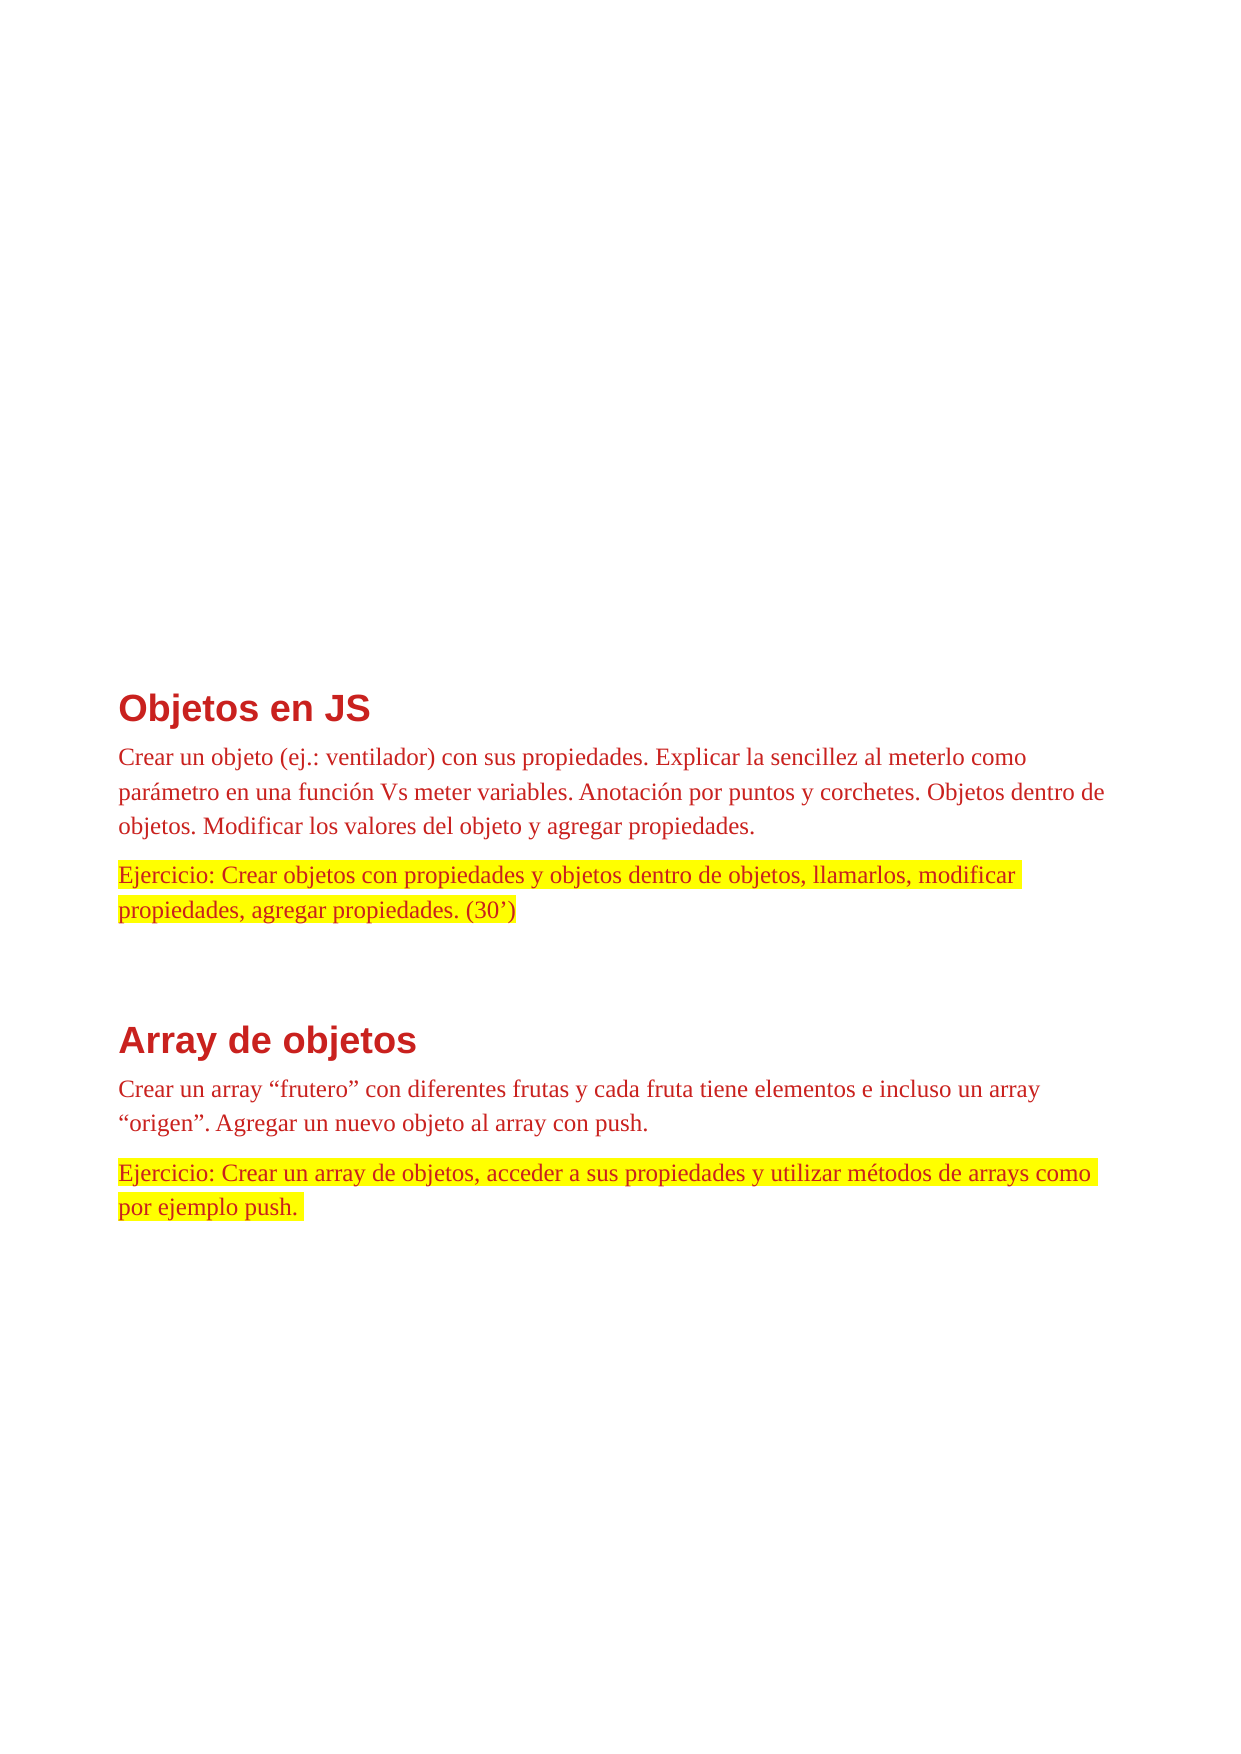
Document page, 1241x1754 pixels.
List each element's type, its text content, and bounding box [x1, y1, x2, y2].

text Crear un array “frutero” con diferentes frutas y cada fruta tiene elementos e incluso un array “origen”. Agregar un nuevo objeto al array con push. [118, 1074, 1122, 1137]
text Crear un objeto (ej.: ventilador) con sus propiedades. Explicar la sencillez al meterlo como parámetro en una función Vs meter variables. Anotación por puntos y corchetes. Objetos dentro de objetos. Modificar los valores del objeto y agregar propiedades. [118, 742, 1122, 840]
text Ejercicio: Crear objetos con propiedades y objetos dentro de objetos, llamarlos, modificar propiedades, agregar propiedades. (30’) [118, 860, 1122, 923]
subtitle Array de objetos [118, 1018, 1122, 1062]
subtitle Objetos en JS [118, 686, 1122, 730]
text Ejercicio: Crear un array de objetos, acceder a sus propiedades y utilizar métodos de arrays como por ejemplo push. [118, 1158, 1122, 1221]
